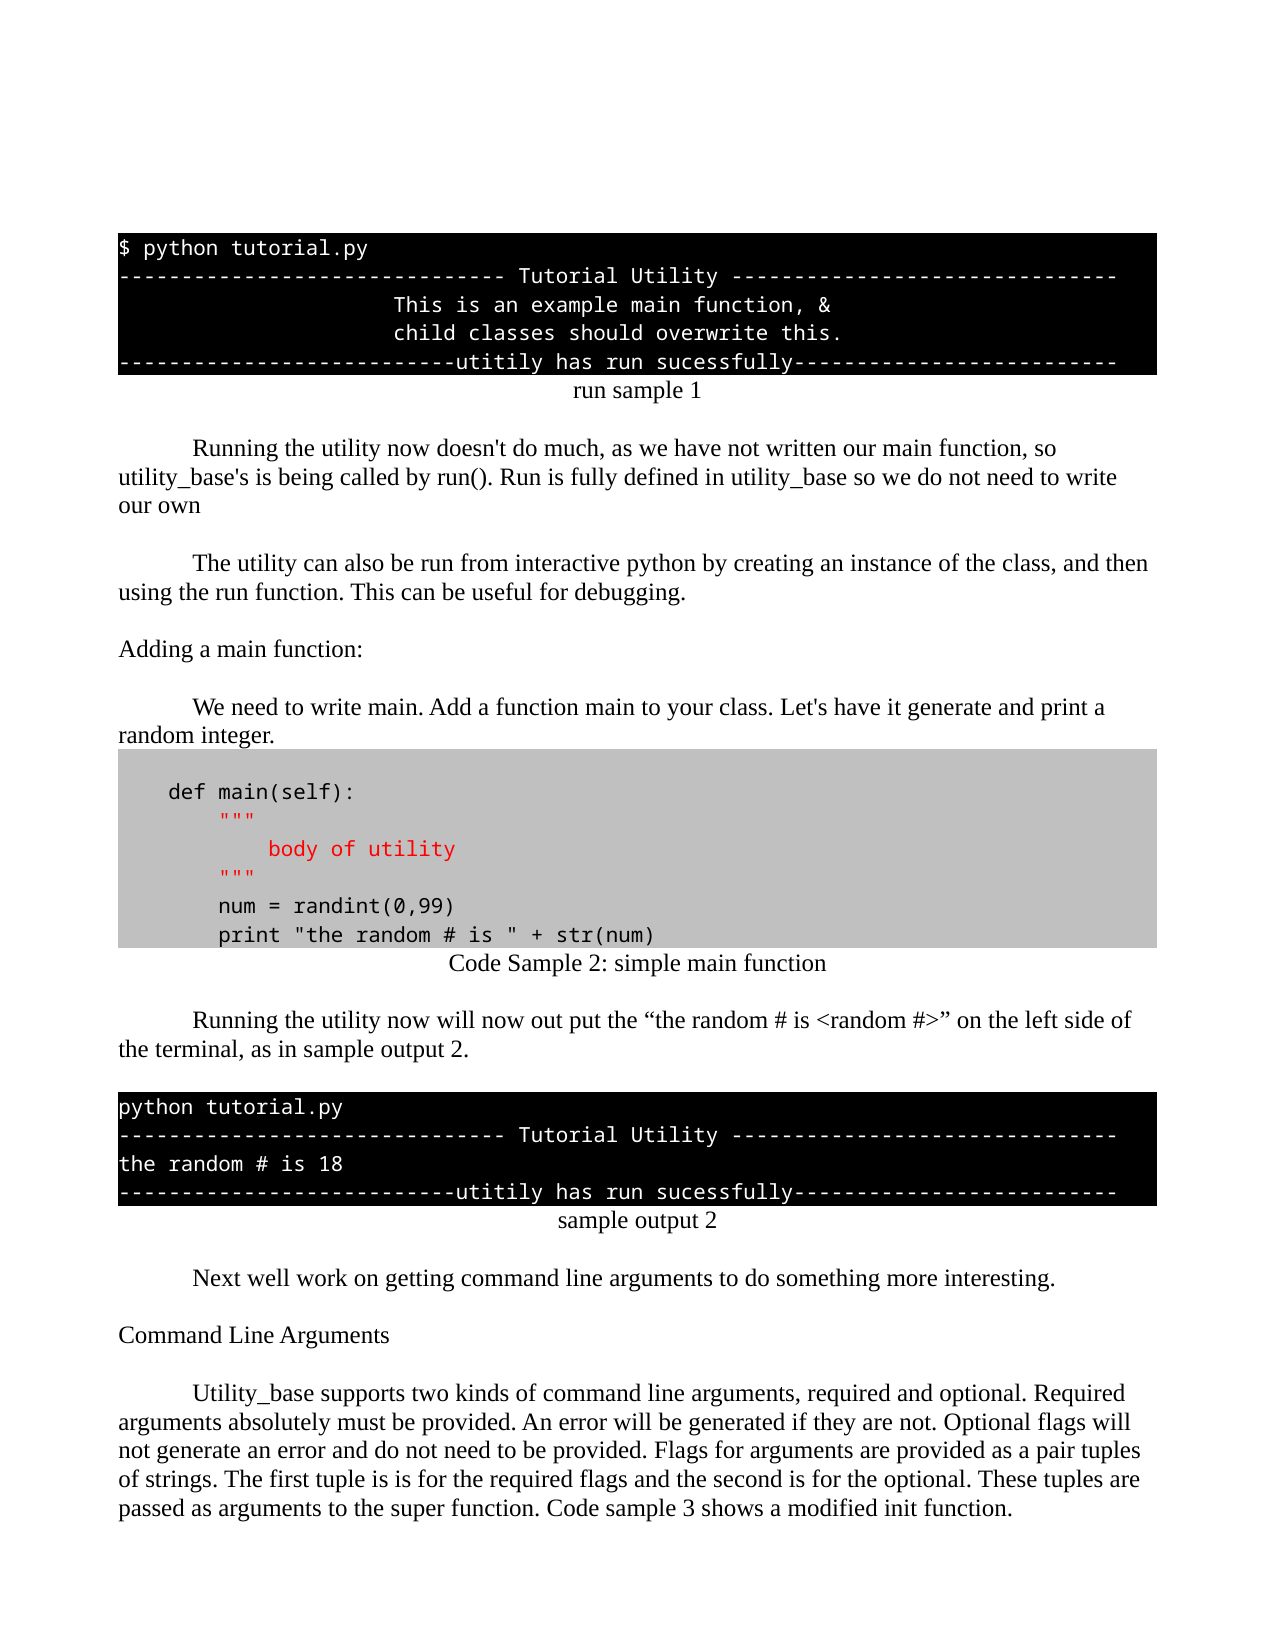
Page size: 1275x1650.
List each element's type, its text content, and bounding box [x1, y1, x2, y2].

text Next well work on getting command line arguments to do something more interesting. [118, 1263, 1157, 1292]
text Utility_base supports two kinds of command line arguments, required and optional. Required arguments absolutely must be provided. An error will be generated if they are not. Optional flags will not generate an error and do not need to be provided. Flags for arguments are provided as a pair tuples of strings. The first tuple is is for the required flags and the second is for the optional. These tuples are passed as arguments to the super function. Code sample 3 shows a modified init function. [118, 1378, 1157, 1522]
text num = randint(0,99) [118, 891, 1157, 920]
text ---------------------------utitily has run sucessfully-------------------------- [118, 347, 1157, 375]
text ------------------------------- Tutorial Utility ------------------------------- [118, 262, 1157, 290]
text ------------------------------- Tutorial Utility ------------------------------- [118, 1120, 1157, 1149]
text Running the utility now doesn't do much, as we have not written our main function, so utility_base's is being called by run(). Run is fully defined in utility_base so we do not need to write our own [118, 433, 1157, 519]
text Code Sample 2: simple main function [118, 948, 1157, 977]
text ---------------------------utitily has run sucessfully-------------------------- [118, 1177, 1157, 1206]
text The utility can also be run from interactive python by creating an instance of the class, and then using the run function. This can be useful for debugging. [118, 548, 1157, 605]
text """ [118, 863, 1157, 891]
text We need to write main. Add a function main to your class. Let's have it generate and print a random integer. [118, 692, 1157, 749]
text $ python tutorial.py [118, 233, 1157, 262]
text child classes should overwrite this. [118, 318, 1157, 347]
text print "the random # is " + str(num) [118, 920, 1157, 948]
text body of utility [118, 834, 1157, 863]
text run sample 1 [118, 375, 1157, 404]
text Running the utility now will now out put the “the random # is <random #>” on the left side of the terminal, as in sample output 2. [118, 1006, 1157, 1063]
text the random # is 18 [118, 1149, 1157, 1177]
text Adding a main function: [118, 634, 1157, 663]
text python tutorial.py [118, 1092, 1157, 1120]
text """ [118, 806, 1157, 834]
text Command Line Arguments [118, 1321, 1157, 1349]
text sample output 2 [118, 1206, 1157, 1234]
text This is an example main function, & [118, 290, 1157, 318]
text def main(self): [118, 777, 1157, 806]
